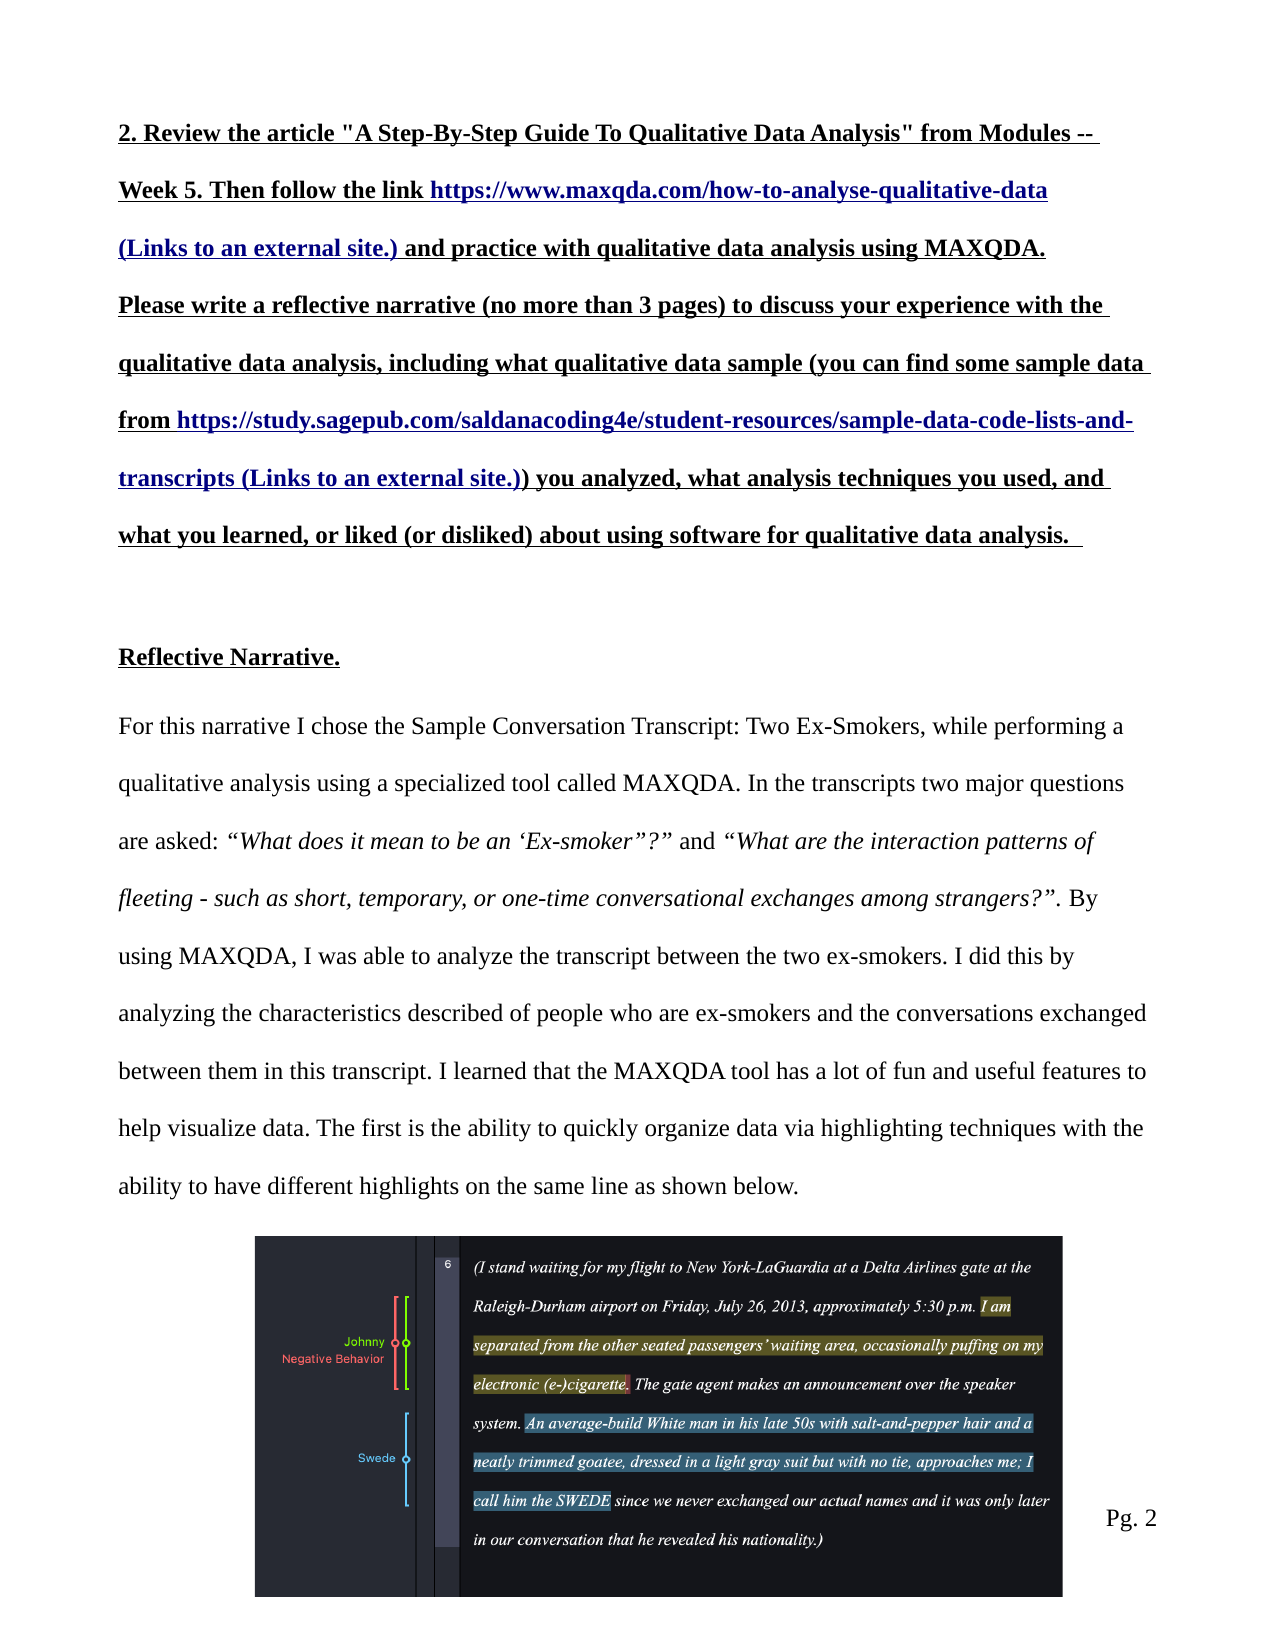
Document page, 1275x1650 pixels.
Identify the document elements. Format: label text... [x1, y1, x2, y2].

text 2. Review the article "A Step-By-Step Guide To Qualitative Data Analysis" from Modules -- Week 5. Then follow the link https://www.maxqda.com/how-to-analyse-qualitative-data [118, 118, 1157, 204]
picture [254, 1236, 1063, 1597]
text (Links to an external site.) and practice with qualitative data analysis using MAXQDA. [118, 233, 1157, 262]
text Reflective Narrative. [118, 642, 1157, 670]
text Please write a reflective narrative (no more than 3 pages) to discuss your experience with the qualitative data analysis, including what qualitative data sample (you can find some sample data from https://study.sagepub.com/saldanacoding4e/student-resources/sample-data-code-lists-and-transcripts (Links to an external site.)) you analyzed, what analysis techniques you used, and what you learned, or liked (or disliked) about using software for qualitative data analysis. [118, 291, 1157, 549]
text For this narrative I chose the Sample Conversation Transcript: Two Ex-Smokers, while performing a qualitative analysis using a specialized tool called MAXQDA. In the transcripts two major questions are asked: “What does it mean to be an ‘Ex-smoker”?” and “What are the interaction patterns of fleeting - such as short, temporary, or one-time conversational exchanges among strangers?”. By using MAXQDA, I was able to analyze the transcript between the two ex-smokers. I did this by analyzing the characteristics described of people who are ex-smokers and the conversations exchanged between them in this transcript. I learned that the MAXQDA tool has a lot of fun and useful features to help visualize data. The first is the ability to quickly organize data via highlighting techniques with the ability to have different highlights on the same line as shown below. [118, 711, 1157, 1200]
